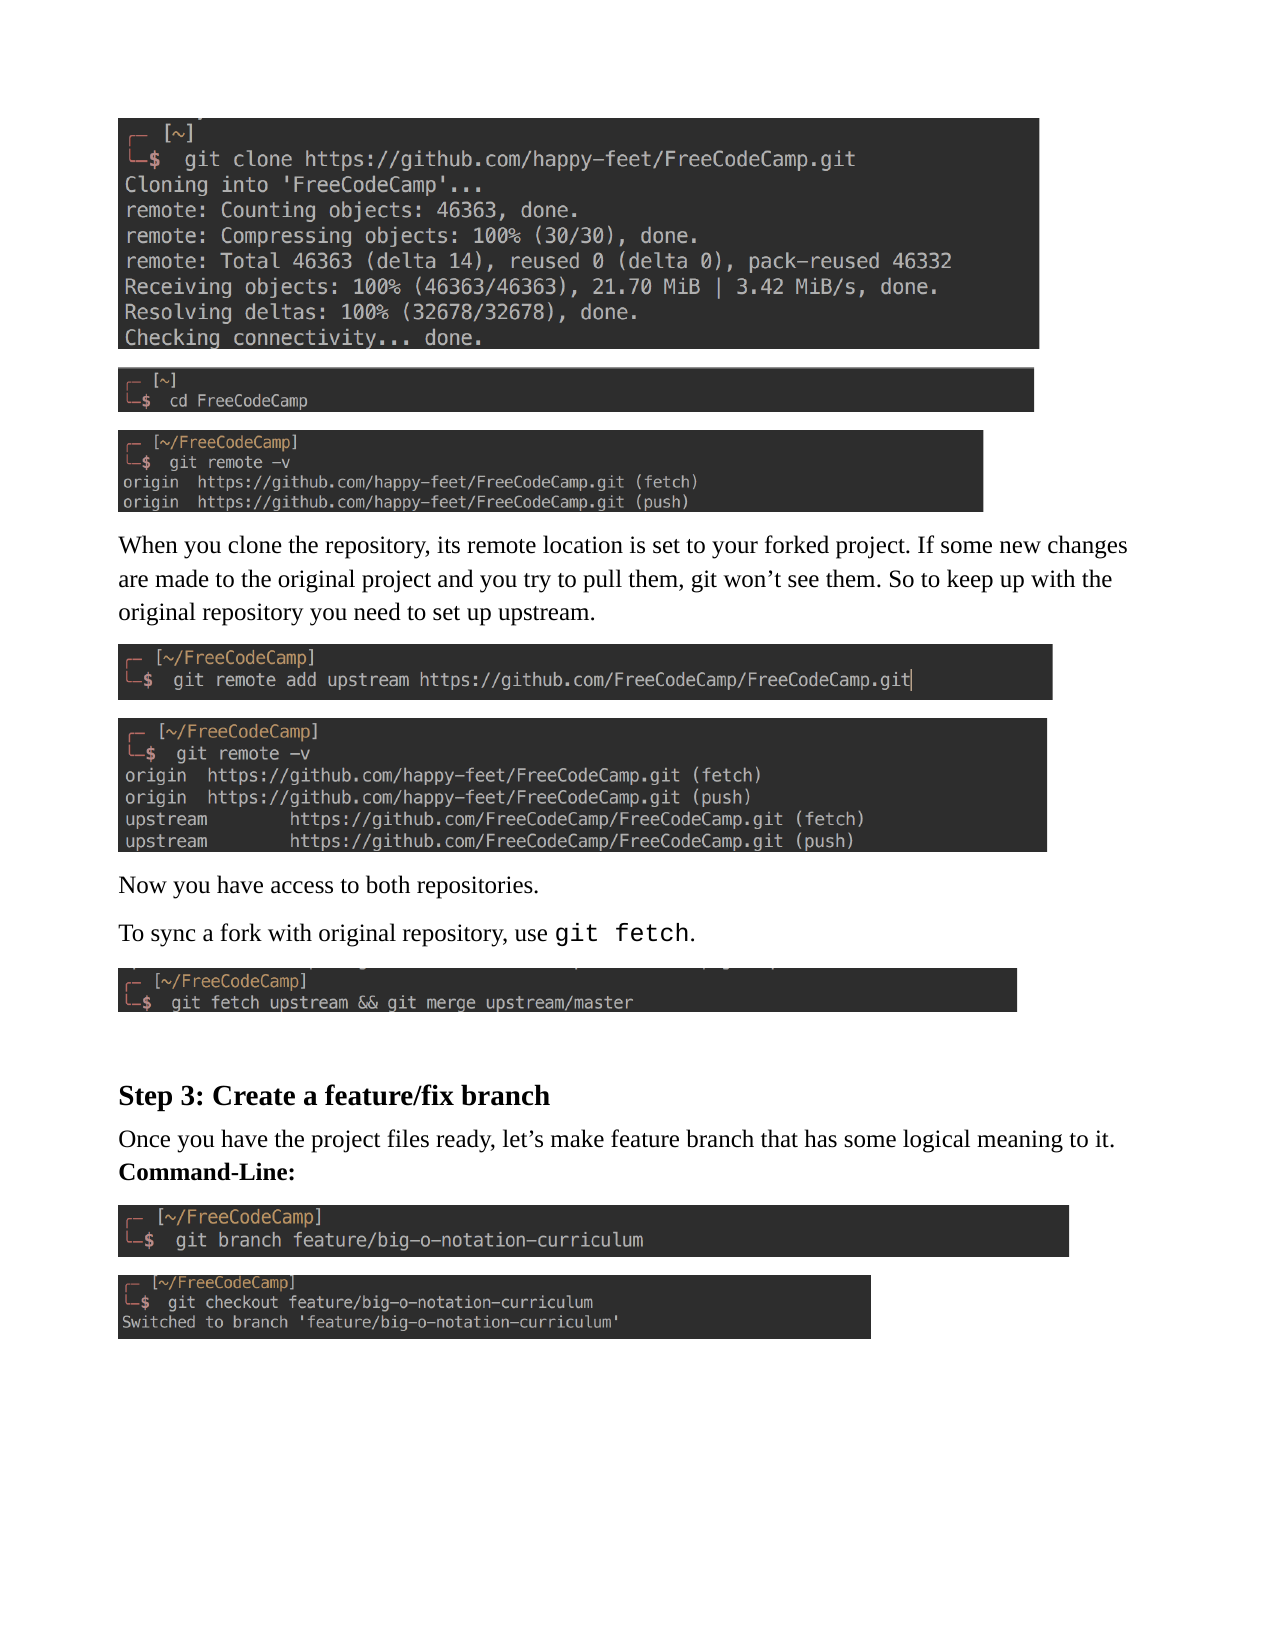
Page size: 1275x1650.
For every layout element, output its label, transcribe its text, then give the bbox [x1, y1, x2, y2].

picture [118, 118, 1040, 349]
subtitle Step 3: Create a feature/fix branch [118, 1045, 1157, 1112]
picture [118, 968, 1018, 1012]
text Now you have access to both repositories. [118, 871, 1157, 899]
picture [118, 1205, 1070, 1257]
picture [118, 718, 1048, 852]
picture [118, 644, 1053, 700]
text Once you have the project files ready, let’s make feature branch that has some logical meaning to it. Command-Line: [118, 1124, 1157, 1186]
picture [118, 1275, 871, 1339]
picture [118, 367, 1035, 412]
text To sync a fork with original repository, use git fetch. [118, 918, 1157, 949]
picture [118, 430, 984, 512]
text When you clone the repository, its remote location is set to your forked project. If some new changes are made to the original project and you try to pull them, git won’t see them. So to keep up with the original repository you need to set up upstream. [118, 531, 1157, 625]
